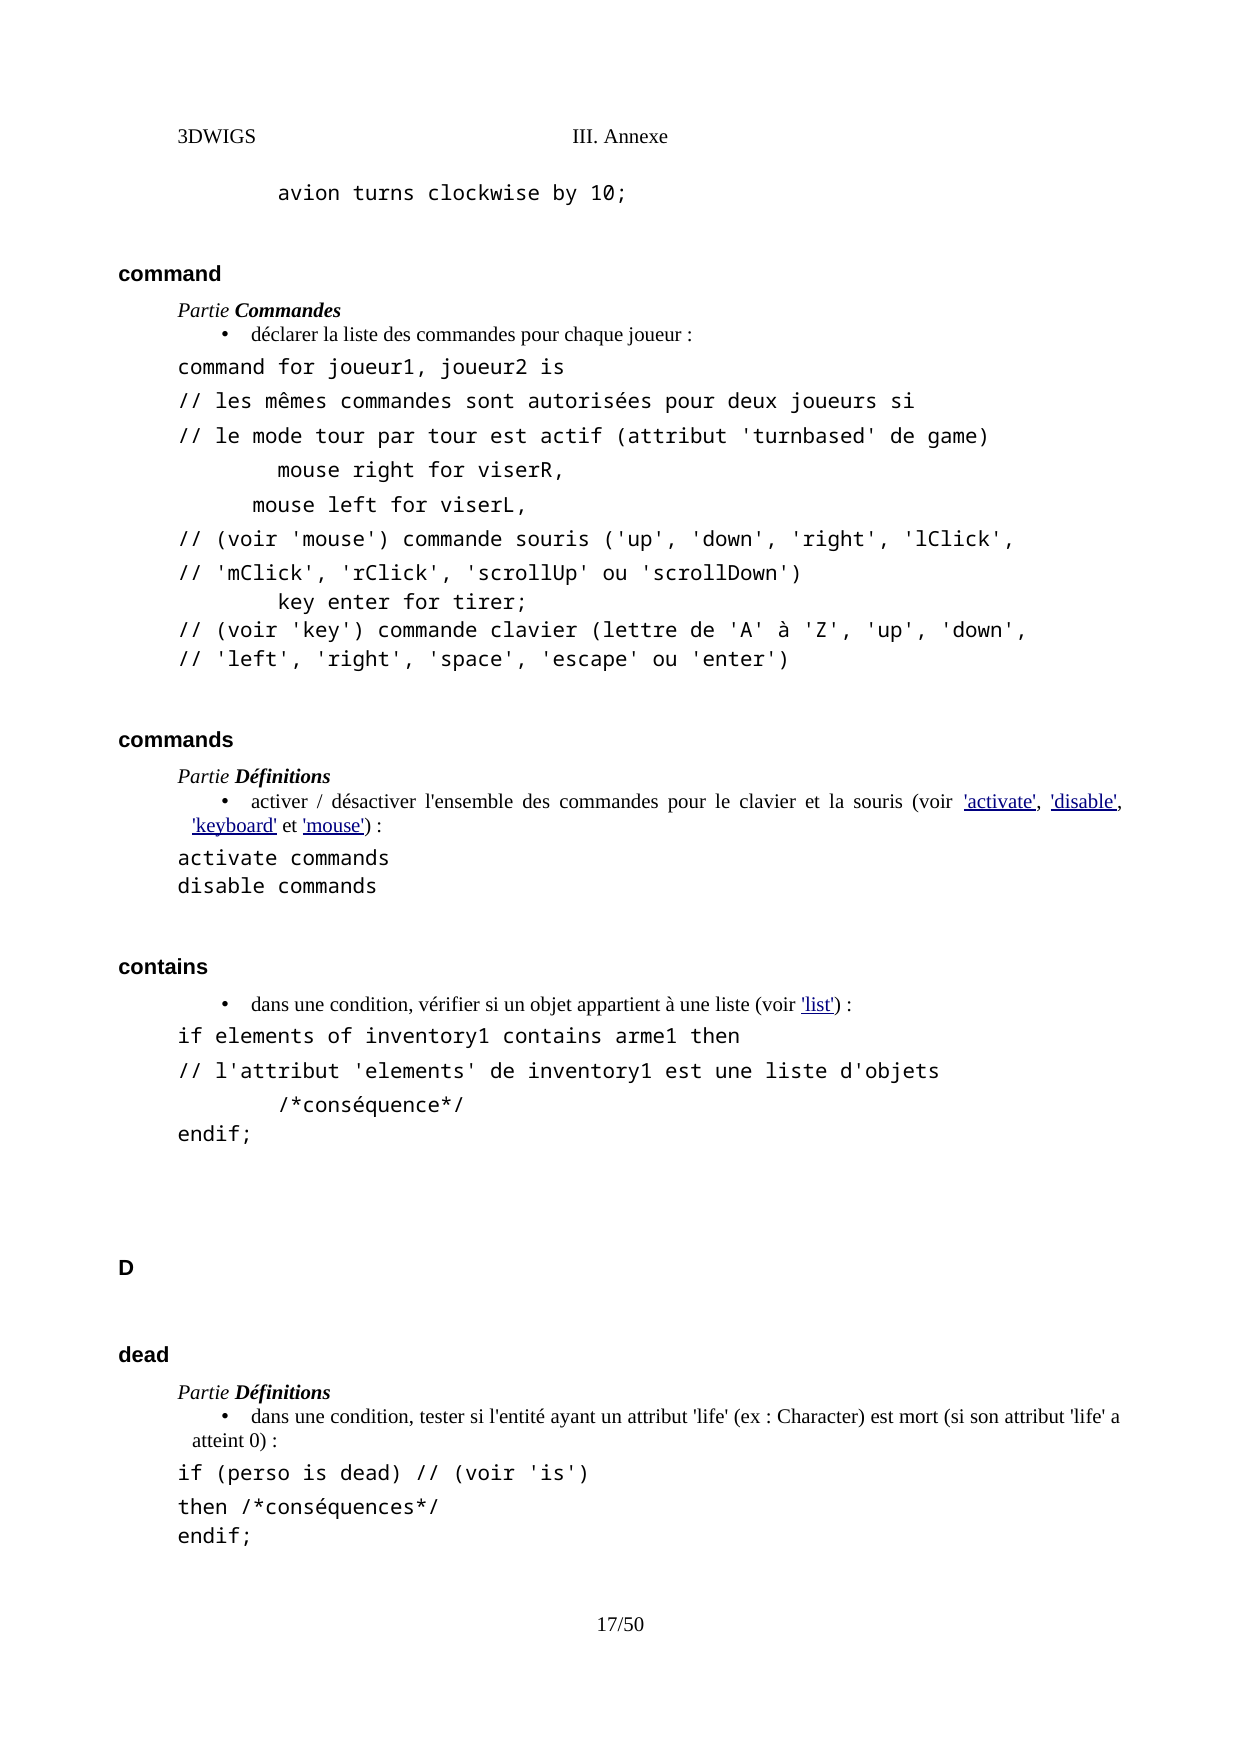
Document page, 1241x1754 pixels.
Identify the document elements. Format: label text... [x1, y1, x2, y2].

text // 'mClick', 'rClick', 'scrollUp' ou 'scrollDown') [118, 558, 1122, 587]
text // l'attribut 'elements' de inventory1 est une liste d'objets [118, 1056, 1122, 1084]
text Partie Définitions [118, 1380, 1122, 1404]
text mouse right for viserR, [118, 455, 1122, 484]
text Partie Commandes [118, 298, 1122, 322]
list dans une condition, vérifier si un objet appartient à une liste (voir 'list') : [162, 992, 1122, 1016]
subtitle commands [118, 727, 1122, 752]
text key enter for tirer; [118, 587, 1122, 615]
text then /*conséquences*/ [118, 1492, 1122, 1521]
text endif; [118, 1119, 1122, 1147]
text avion turns clockwise by 10; [118, 178, 1122, 206]
text command for joueur1, joueur2 is [118, 352, 1122, 381]
subtitle contains [118, 954, 1122, 979]
text activate commands [118, 843, 1122, 871]
list déclarer la liste des commandes pour chaque joueur : [162, 322, 1122, 346]
text // le mode tour par tour est actif (attribut 'turnbased' de game) [118, 421, 1122, 449]
text if (perso is dead) // (voir 'is') [118, 1458, 1122, 1486]
list dans une condition, tester si l'entité ayant un attribut 'life' (ex : Character) est mort (si son attribut 'life' a atteint 0) : [162, 1404, 1122, 1452]
list activer / désactiver l'ensemble des commandes pour le clavier et la souris (voir 'activate', 'disable', 'keyboard' et 'mouse') : [162, 788, 1122, 837]
text // (voir 'key') commande clavier (lettre de 'A' à 'Z', 'up', 'down', [118, 615, 1122, 644]
text /*conséquence*/ [118, 1090, 1122, 1119]
text Partie Définitions [118, 764, 1122, 788]
text // 'left', 'right', 'space', 'escape' ou 'enter') [118, 644, 1122, 672]
subtitle command [118, 261, 1122, 286]
text endif; [118, 1521, 1122, 1549]
text if elements of inventory1 contains arme1 then [118, 1022, 1122, 1050]
text disable commands [118, 871, 1122, 899]
subtitle D [118, 1255, 1122, 1281]
subtitle dead [118, 1342, 1122, 1367]
text mouse left for viserL, [118, 490, 1122, 518]
text // les mêmes commandes sont autorisées pour deux joueurs si [118, 387, 1122, 415]
text // (voir 'mouse') commande souris ('up', 'down', 'right', 'lClick', [118, 524, 1122, 553]
